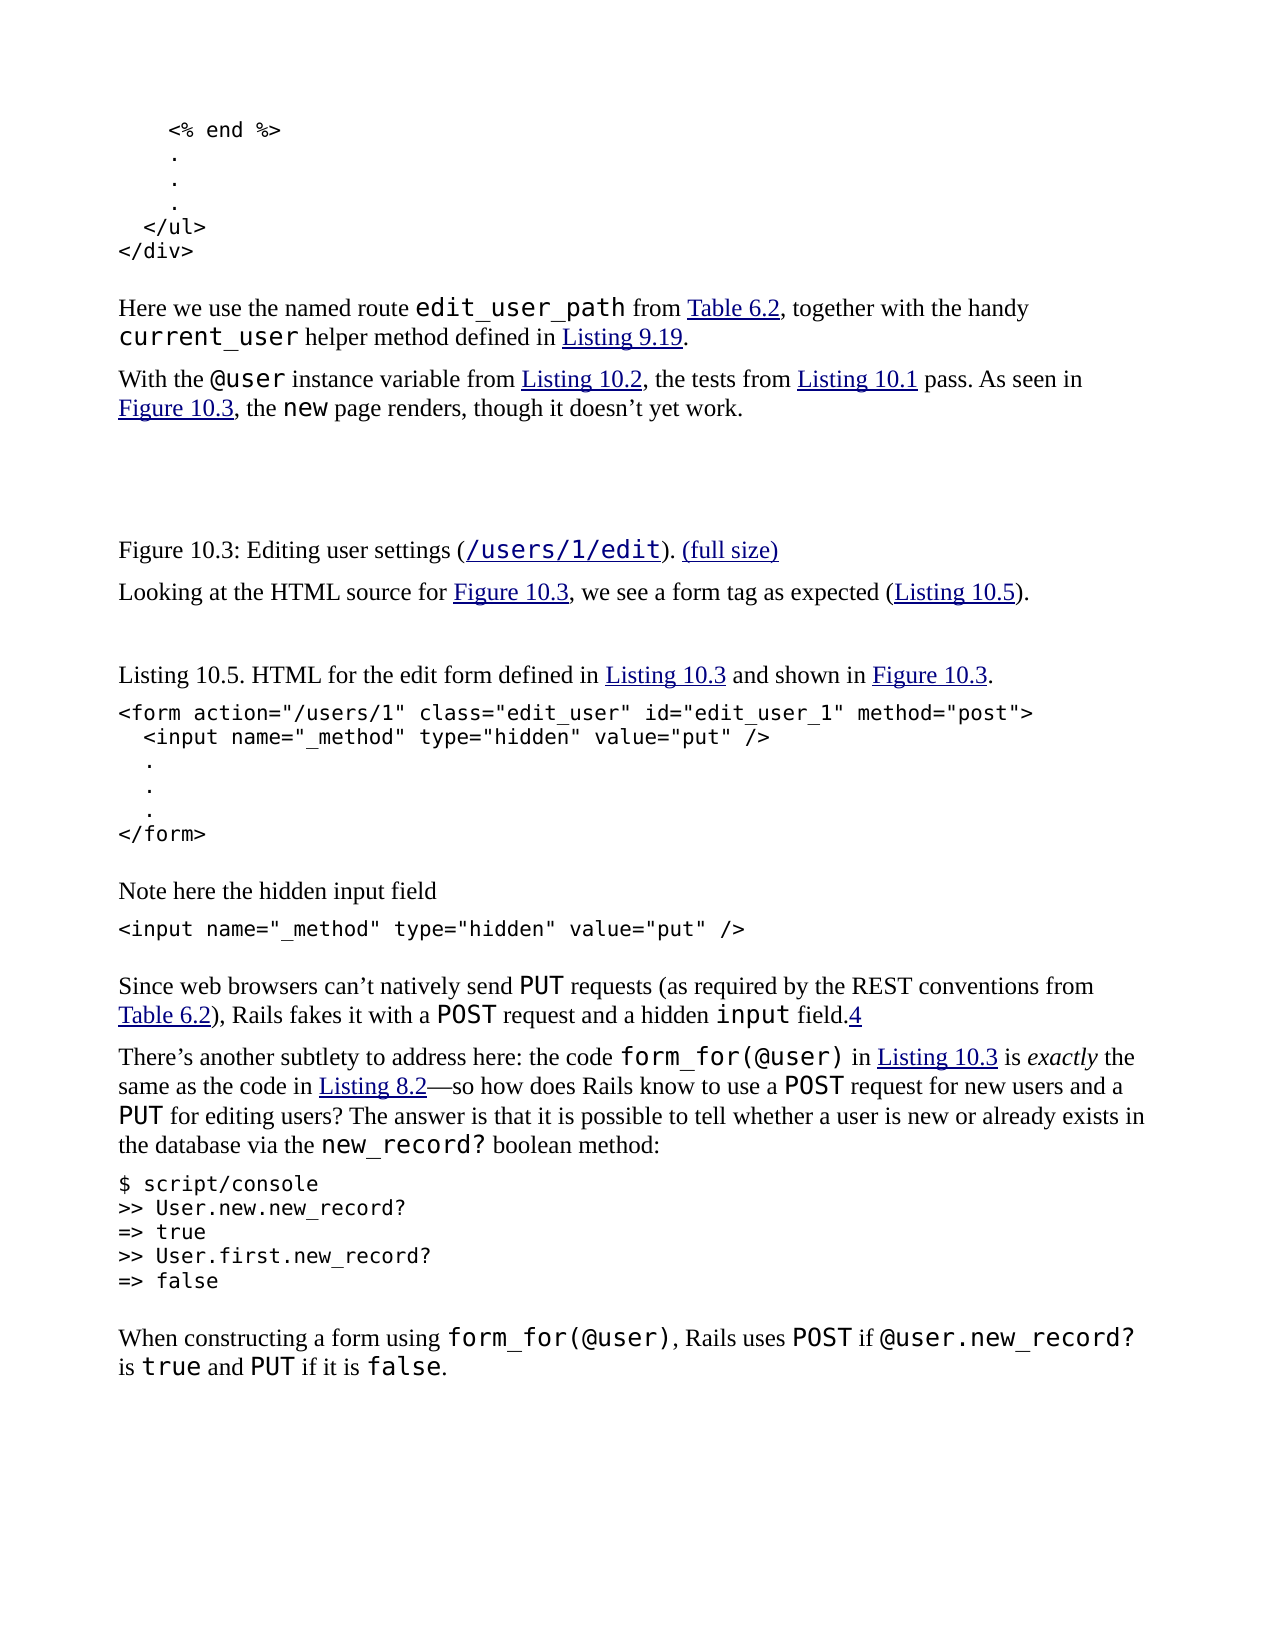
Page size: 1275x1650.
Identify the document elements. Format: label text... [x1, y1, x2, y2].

text $ script/console [118, 1172, 1157, 1196]
text Note here the hidden input field [118, 876, 1157, 905]
text . [118, 774, 1157, 798]
text There’s another subtlety to address here: the code form_for(@user) in Listing 10.3 is exactly the same as the code in Listing 8.2—so how does Rails know to use a POST request for new users and a PUT for editing users? The answer is that it is possible to tell whether a user is new or already exists in the database via the new_record? boolean method: [118, 1042, 1157, 1159]
text . [118, 142, 1157, 167]
text Since web browsers can’t natively send PUT requests (as required by the REST conventions from Table 6.2), Rails fakes it with a POST request and a hidden input field.4 [118, 971, 1157, 1030]
text </ul> [118, 215, 1157, 239]
text Listing 10.5. HTML for the edit form defined in Listing 10.3 and shown in Figure 10.3. [118, 660, 1157, 688]
text . [118, 167, 1157, 191]
text >> User.first.new_record? [118, 1244, 1157, 1269]
text </form> [118, 822, 1157, 847]
text . [118, 191, 1157, 215]
text => true [118, 1220, 1157, 1244]
text <input name="_method" type="hidden" value="put" /> [118, 725, 1157, 749]
text => false [118, 1269, 1157, 1293]
text Here we use the named route edit_user_path from Table 6.2, together with the handy current_user helper method defined in Listing 9.19. [118, 293, 1157, 352]
text . [118, 798, 1157, 822]
text >> User.new.new_record? [118, 1196, 1157, 1220]
text Figure 10.3: Editing user settings (/users/1/edit). (full size) [118, 536, 1157, 565]
text When constructing a form using form_for(@user), Rails uses POST if @user.new_record? is true and PUT if it is false. [118, 1323, 1157, 1381]
text Looking at the HTML source for Figure 10.3, we see a form tag as expected (Listing 10.5). [118, 577, 1157, 606]
text <form action="/users/1" class="edit_user" id="edit_user_1" method="post"> [118, 701, 1157, 725]
text <input name="_method" type="hidden" value="put" /> [118, 917, 1157, 942]
text <% end %> [118, 118, 1157, 142]
text . [118, 749, 1157, 774]
text </div> [118, 239, 1157, 264]
text With the @user instance variable from Listing 10.2, the tests from Listing 10.1 pass. As seen in Figure 10.3, the new page renders, though it doesn’t yet work. [118, 364, 1157, 423]
